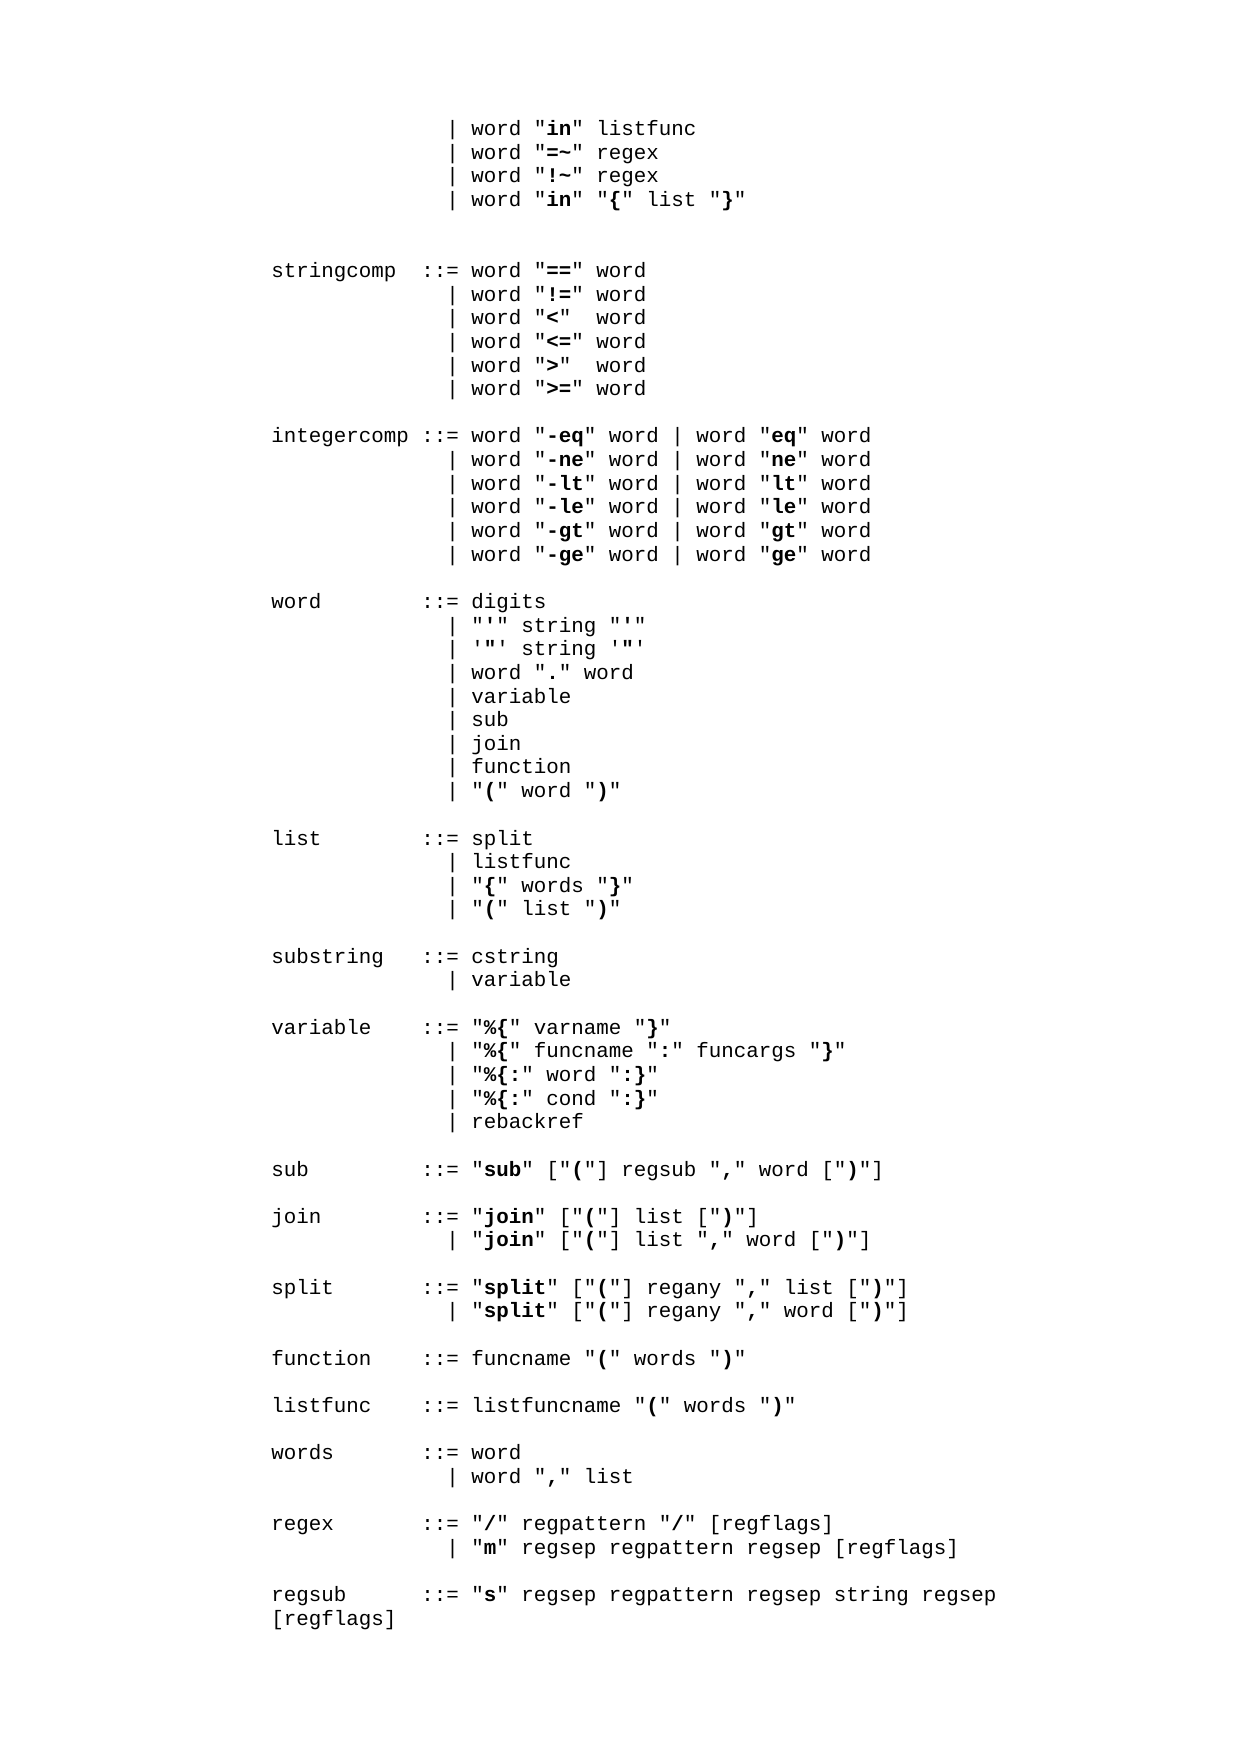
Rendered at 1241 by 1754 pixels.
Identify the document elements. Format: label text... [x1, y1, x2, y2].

text | '"' string '"' [271, 638, 1063, 662]
text | "split" ["("] regany "," word [")"] [271, 1300, 1063, 1324]
text sub ::= "sub" ["("] regsub "," word [")"] [271, 1158, 1063, 1182]
text | word "<" word [271, 307, 1063, 331]
text stringcomp ::= word "==" word [271, 260, 1063, 284]
text | word "!~" regex [271, 165, 1063, 189]
text join ::= "join" ["("] list [")"] [271, 1206, 1063, 1229]
text regsub ::= "s" regsep regpattern regsep string regsep [regflags] [271, 1584, 1063, 1631]
text | listfunc [271, 851, 1063, 875]
text | rebackref [271, 1111, 1063, 1135]
text | "%{:" cond ":}" [271, 1088, 1063, 1111]
text | "join" ["("] list "," word [")"] [271, 1229, 1063, 1253]
text list ::= split [271, 827, 1063, 851]
text split ::= "split" ["("] regany "," list [")"] [271, 1277, 1063, 1300]
text | word "-ge" word | word "ge" word [271, 544, 1063, 567]
text | variable [271, 969, 1063, 993]
text | "'" string "'" [271, 615, 1063, 638]
text | "m" regsep regpattern regsep [regflags] [271, 1537, 1063, 1561]
text | word "," list [271, 1466, 1063, 1489]
text words ::= word [271, 1442, 1063, 1466]
text substring ::= cstring [271, 946, 1063, 969]
text | word ">=" word [271, 378, 1063, 402]
text variable ::= "%{" varname "}" [271, 1017, 1063, 1040]
text integercomp ::= word "-eq" word | word "eq" word [271, 426, 1063, 449]
text | variable [271, 686, 1063, 709]
text word ::= digits [271, 591, 1063, 615]
text | word "-lt" word | word "lt" word [271, 473, 1063, 496]
text | word ">" word [271, 354, 1063, 378]
text | word "." word [271, 662, 1063, 686]
text | word "=~" regex [271, 142, 1063, 165]
text | "{" words "}" [271, 875, 1063, 898]
text | "%{:" word ":}" [271, 1064, 1063, 1088]
text | "(" word ")" [271, 780, 1063, 804]
text | word "in" "{" list "}" [271, 189, 1063, 213]
text | word "!=" word [271, 284, 1063, 307]
text | word "<=" word [271, 331, 1063, 354]
text | function [271, 757, 1063, 780]
text | word "-gt" word | word "gt" word [271, 520, 1063, 544]
text | sub [271, 709, 1063, 733]
text | word "-le" word | word "le" word [271, 496, 1063, 520]
text | word "in" listfunc [271, 118, 1063, 142]
text | "(" list ")" [271, 898, 1063, 922]
text | join [271, 733, 1063, 757]
text | "%{" funcname ":" funcargs "}" [271, 1040, 1063, 1064]
text listfunc ::= listfuncname "(" words ")" [271, 1395, 1063, 1419]
text regex ::= "/" regpattern "/" [regflags] [271, 1513, 1063, 1537]
text | word "-ne" word | word "ne" word [271, 449, 1063, 473]
text function ::= funcname "(" words ")" [271, 1348, 1063, 1371]
